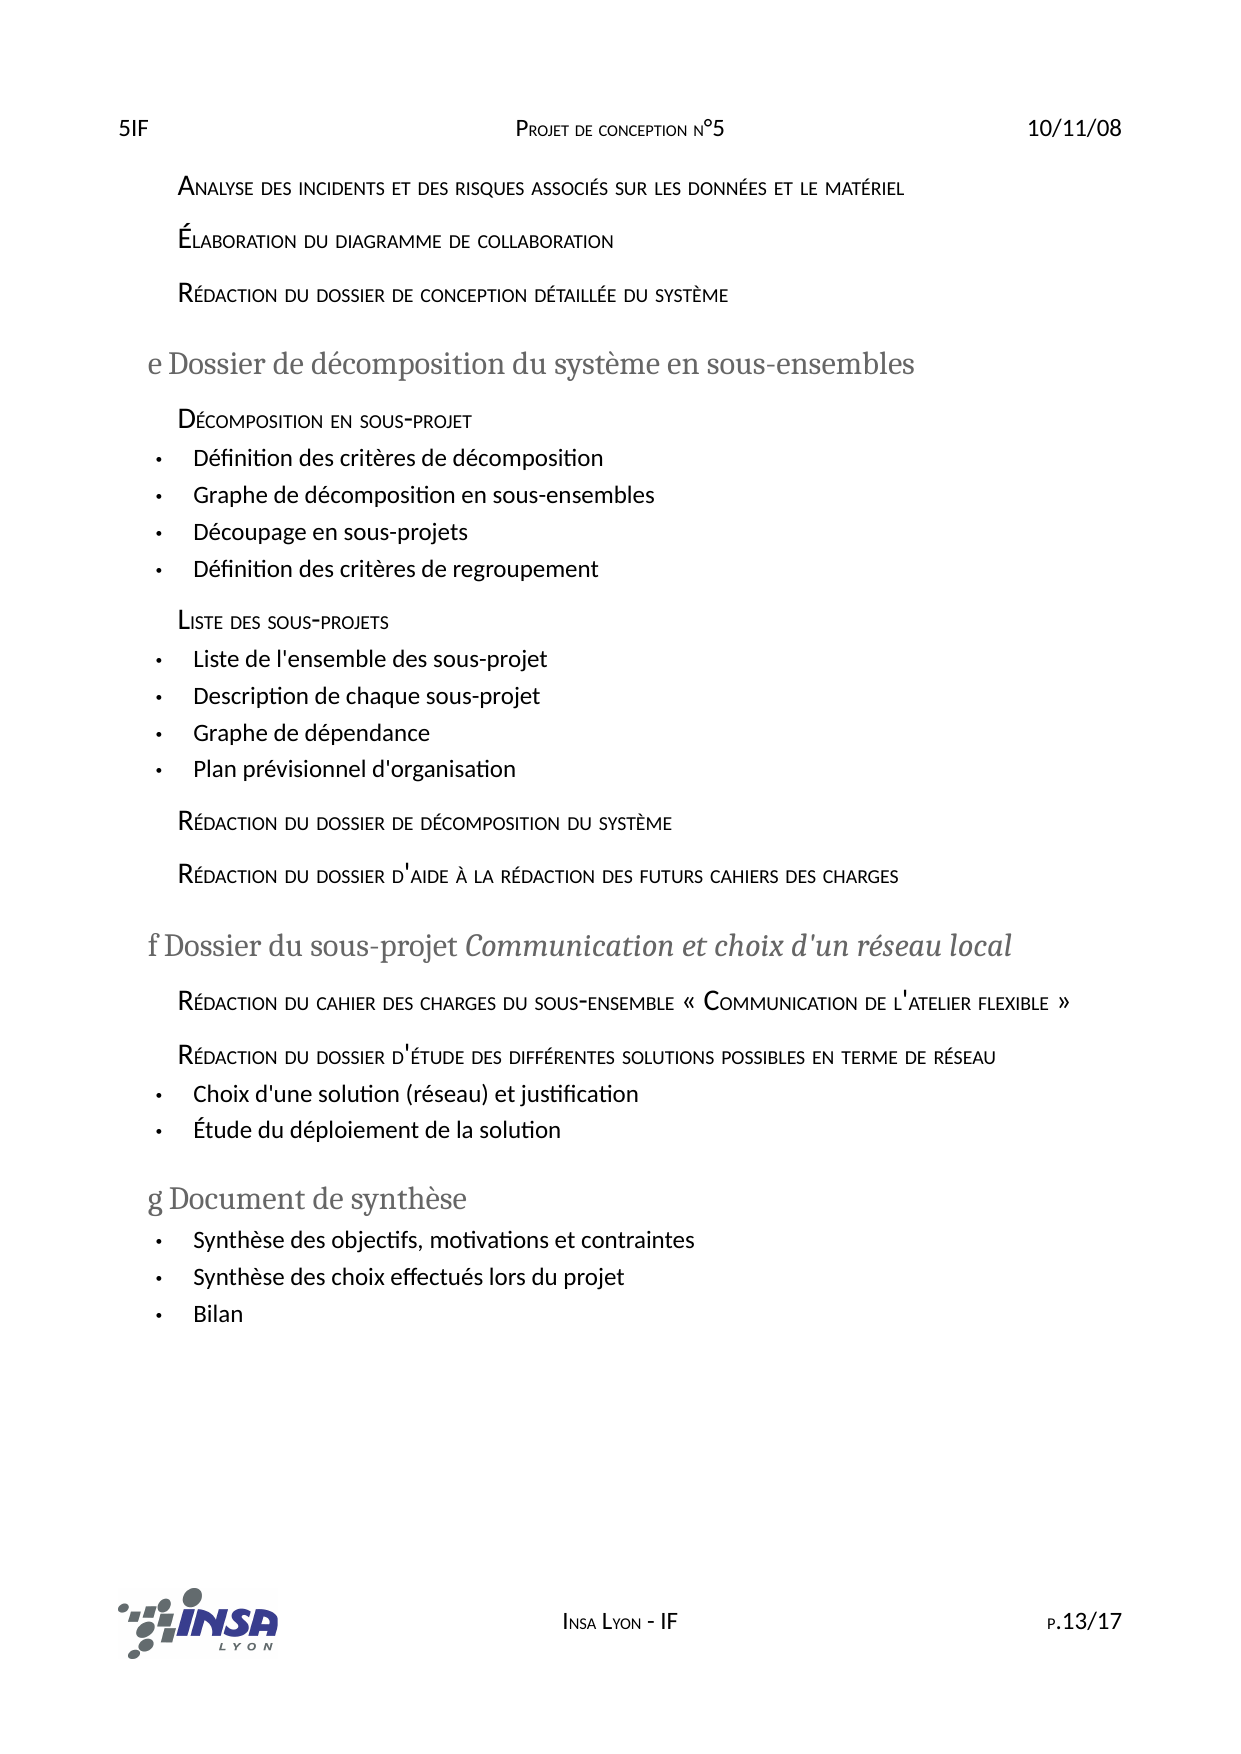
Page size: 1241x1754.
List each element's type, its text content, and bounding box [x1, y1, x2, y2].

list Plan prévisionnel d'organisation [156, 759, 1122, 784]
list Synthèse des objectifs, motivations et contraintes [156, 1230, 1122, 1255]
list Synthèse des choix effectués lors du projet [156, 1266, 1122, 1291]
list Liste de l'ensemble des sous-projet [156, 649, 1122, 674]
list Bilan [156, 1303, 1122, 1328]
list Choix d'une solution (réseau) et justification [156, 1083, 1122, 1108]
subtitle Document de synthèse [118, 1181, 1122, 1218]
list Étude du déploiement de la solution [156, 1120, 1122, 1145]
subtitle Rédaction du dossier d'aide à la rédaction des futurs cahiers des charges [118, 861, 1122, 891]
list Graphe de décomposition en sous-ensembles [156, 485, 1122, 510]
list Découpage en sous-projets [156, 522, 1122, 547]
subtitle Dossier du sous-projet Communication et choix d'un réseau local [118, 927, 1122, 964]
subtitle Rédaction du cahier des charges du sous-ensemble « Communication de l'atelier flexible » [118, 988, 1122, 1018]
subtitle Rédaction du dossier d'étude des différentes solutions possibles en terme de réseau [118, 1042, 1122, 1072]
picture [118, 1588, 278, 1659]
subtitle Rédaction du dossier de conception détaillée du système [118, 280, 1122, 310]
subtitle Élaboration du diagramme de collaboration [118, 226, 1122, 256]
subtitle Liste des sous-projets [118, 607, 1122, 637]
subtitle Décomposition en sous-projet [118, 406, 1122, 436]
list Graphe de dépendance [156, 722, 1122, 747]
list Définition des critères de décomposition [156, 448, 1122, 473]
list Description de chaque sous-projet [156, 686, 1122, 711]
subtitle Rédaction du dossier de décomposition du système [118, 808, 1122, 838]
subtitle Dossier de décomposition du système en sous-ensembles [118, 345, 1122, 383]
list Définition des critères de regroupement [156, 558, 1122, 583]
subtitle Analyse des incidents et des risques associés sur les données et le matériel [118, 173, 1122, 203]
